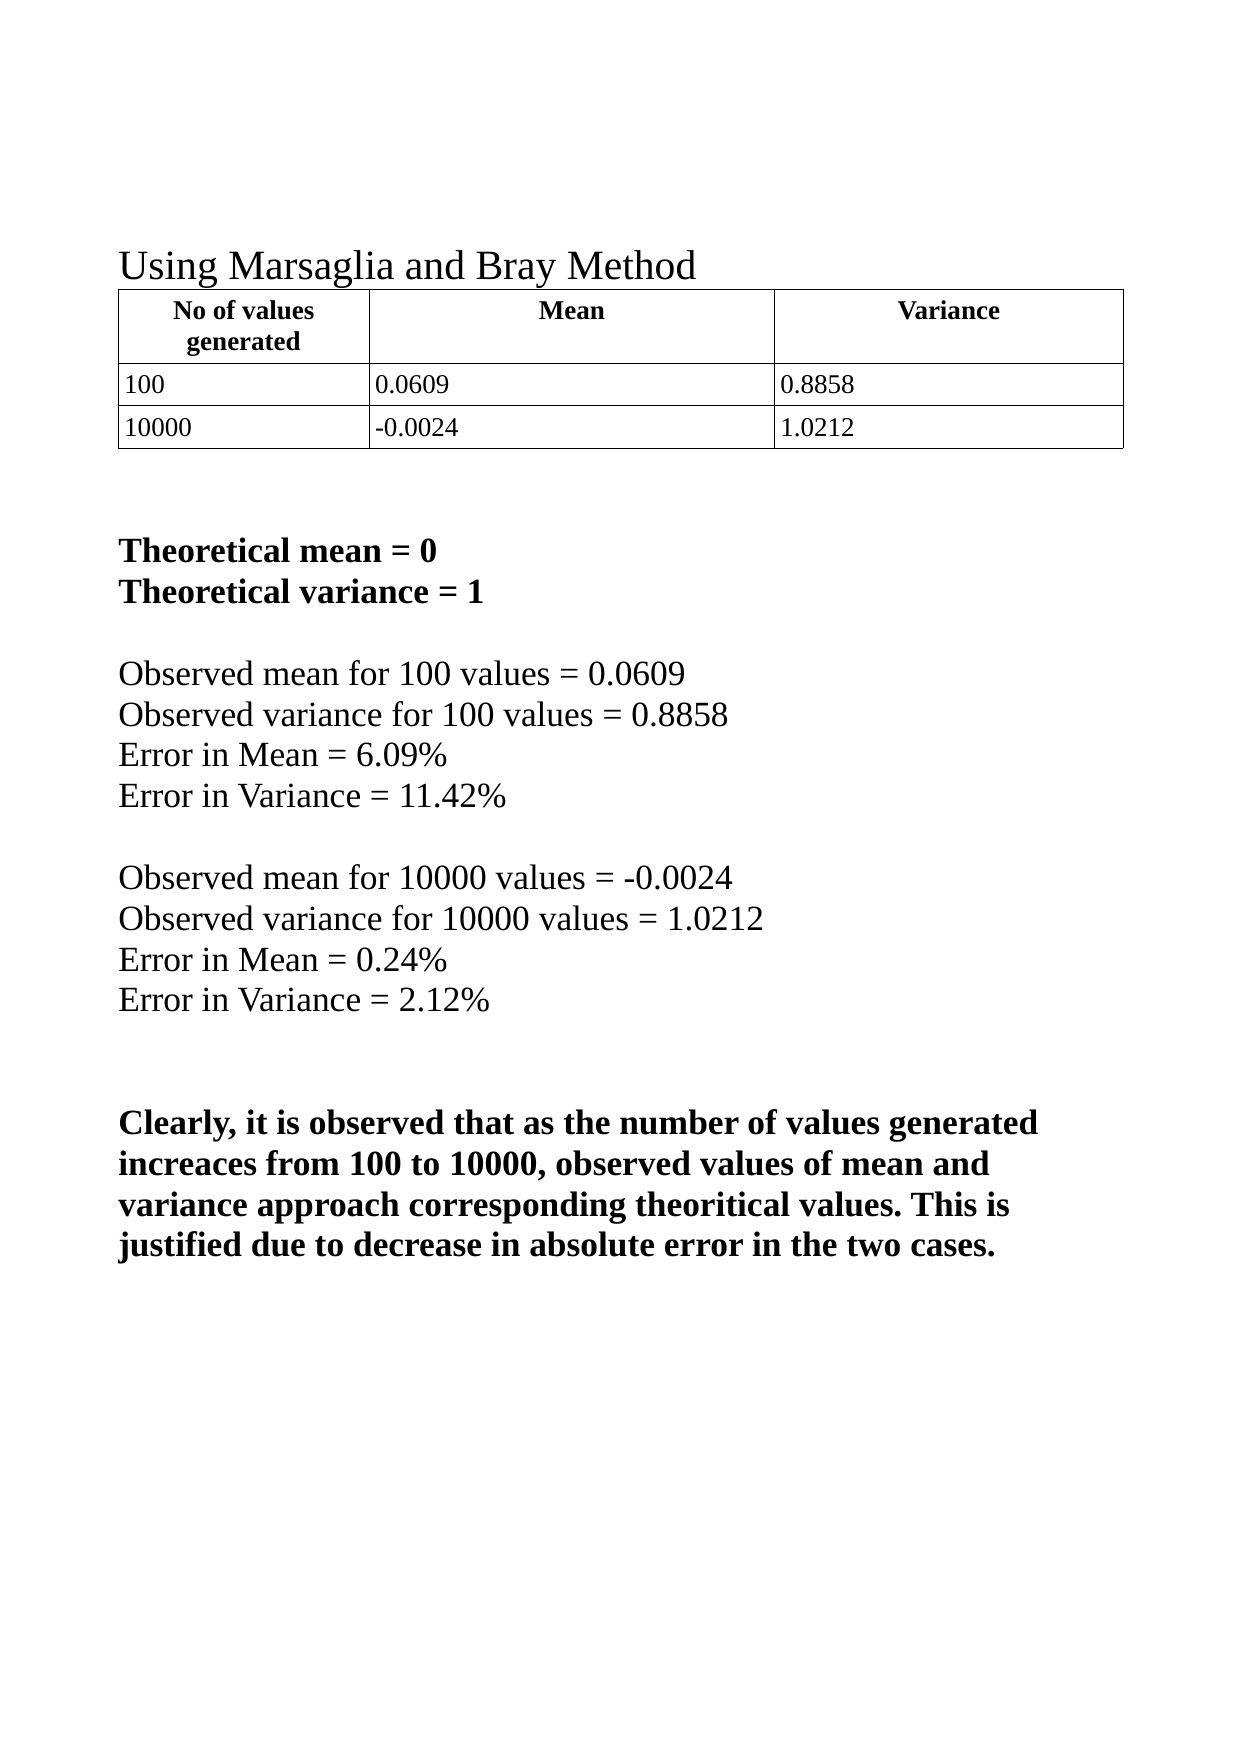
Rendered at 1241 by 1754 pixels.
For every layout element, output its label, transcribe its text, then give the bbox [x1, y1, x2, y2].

text Using Marsaglia and Bray Method [118, 241, 1122, 288]
text Theoretical mean = 0 [118, 529, 1122, 570]
text Error in Variance = 11.42% [118, 774, 1122, 815]
table_cell 1.0212 [775, 406, 1123, 448]
text Error in Mean = 6.09% [118, 734, 1122, 774]
table_cell -0.0024 [370, 406, 774, 448]
table_header Mean [370, 290, 774, 362]
text Clearly, it is observed that as the number of values generated increaces from 100 to 10000, observed values of mean and variance approach corresponding theoritical values. This is justified due to decrease in absolute error in the two cases. [118, 1101, 1122, 1264]
text Error in Variance = 2.12% [118, 979, 1122, 1019]
table_header Variance [775, 290, 1123, 362]
table_cell 0.0609 [370, 364, 774, 405]
table_cell 10000 [119, 406, 369, 448]
table_cell 0.8858 [775, 364, 1123, 405]
text Observed mean for 10000 values = -0.0024 [118, 856, 1122, 897]
text Theoretical variance = 1 [118, 570, 1122, 611]
text Error in Mean = 0.24% [118, 938, 1122, 979]
text Observed variance for 10000 values = 1.0212 [118, 897, 1122, 938]
text Observed mean for 100 values = 0.0609 [118, 652, 1122, 693]
text Observed variance for 100 values = 0.8858 [118, 693, 1122, 734]
table_header No of values generated [119, 290, 369, 362]
table_cell 100 [119, 364, 369, 405]
